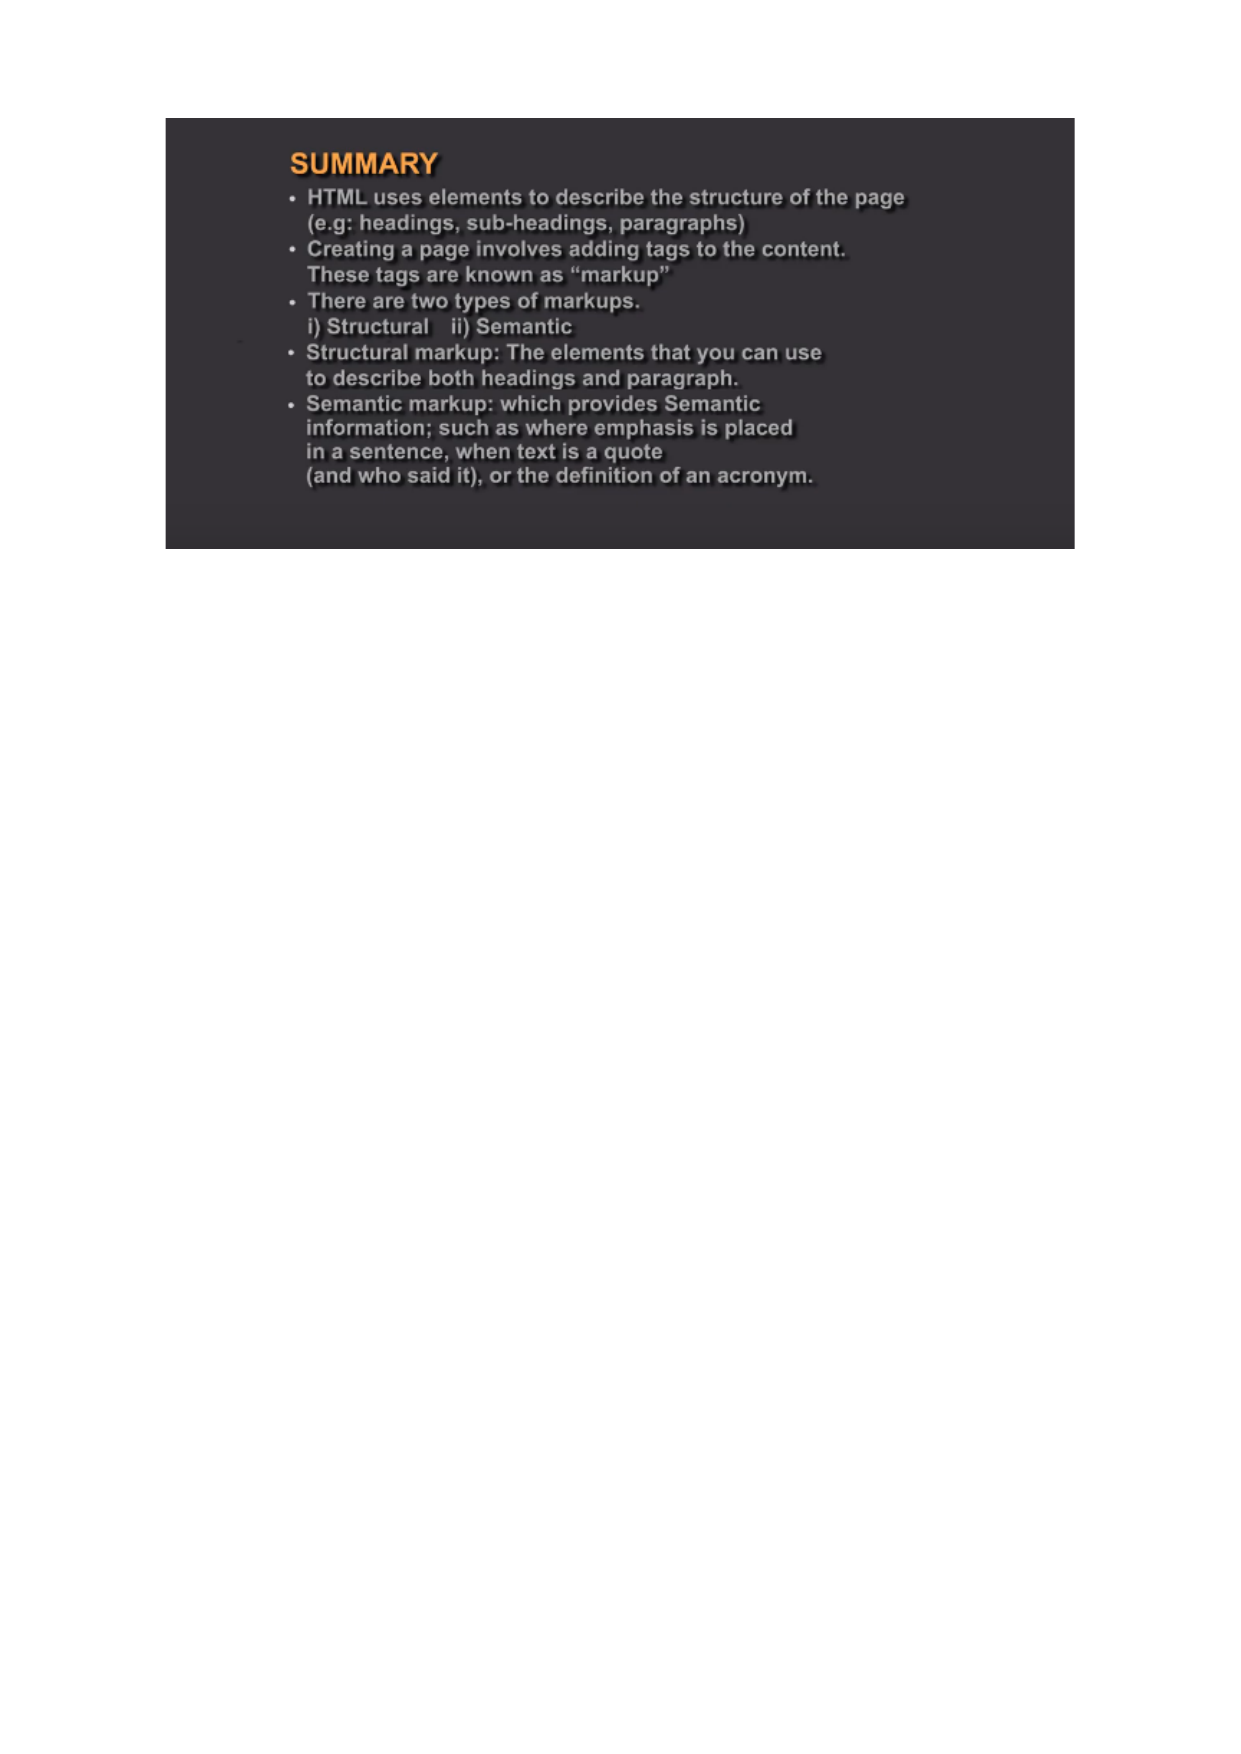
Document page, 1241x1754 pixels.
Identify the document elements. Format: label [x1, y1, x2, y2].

picture [165, 118, 1075, 549]
